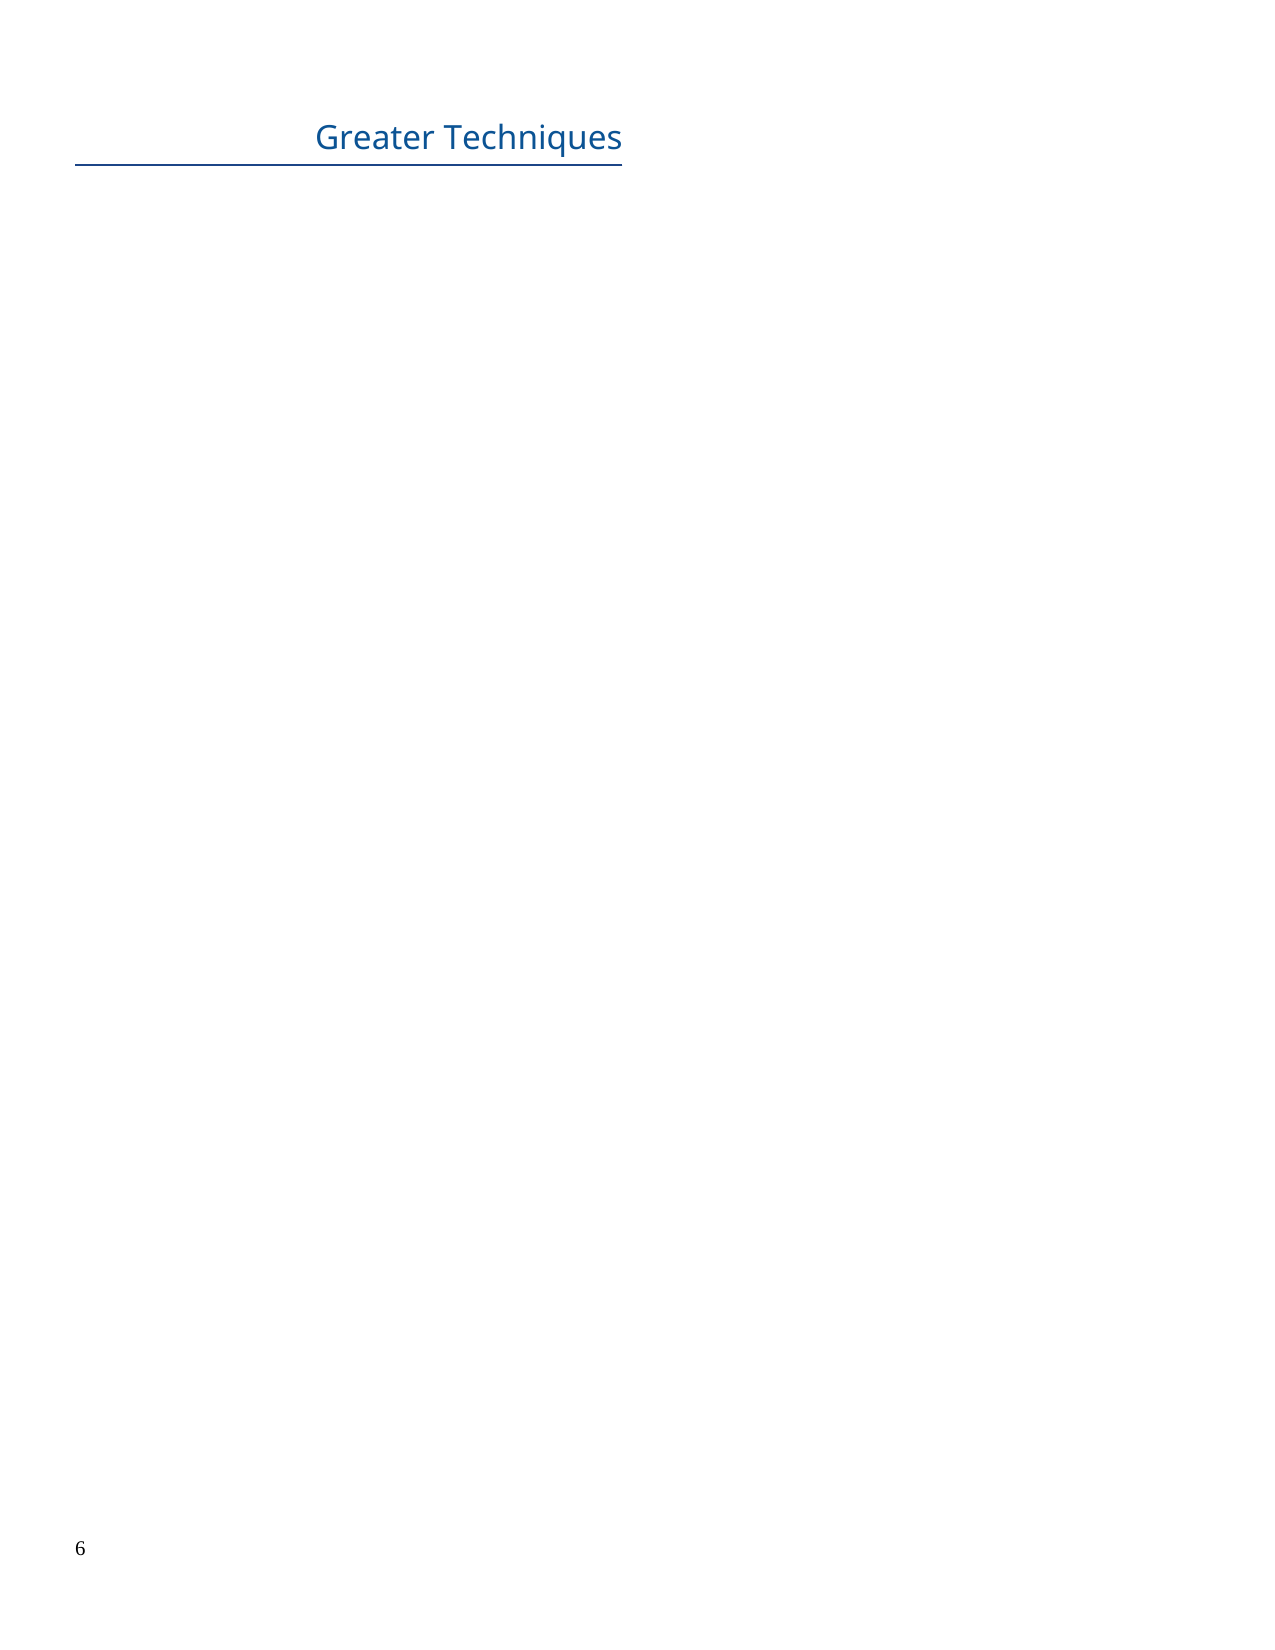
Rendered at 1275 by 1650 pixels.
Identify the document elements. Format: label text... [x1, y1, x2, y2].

subtitle Greater Techniques [75, 114, 622, 164]
